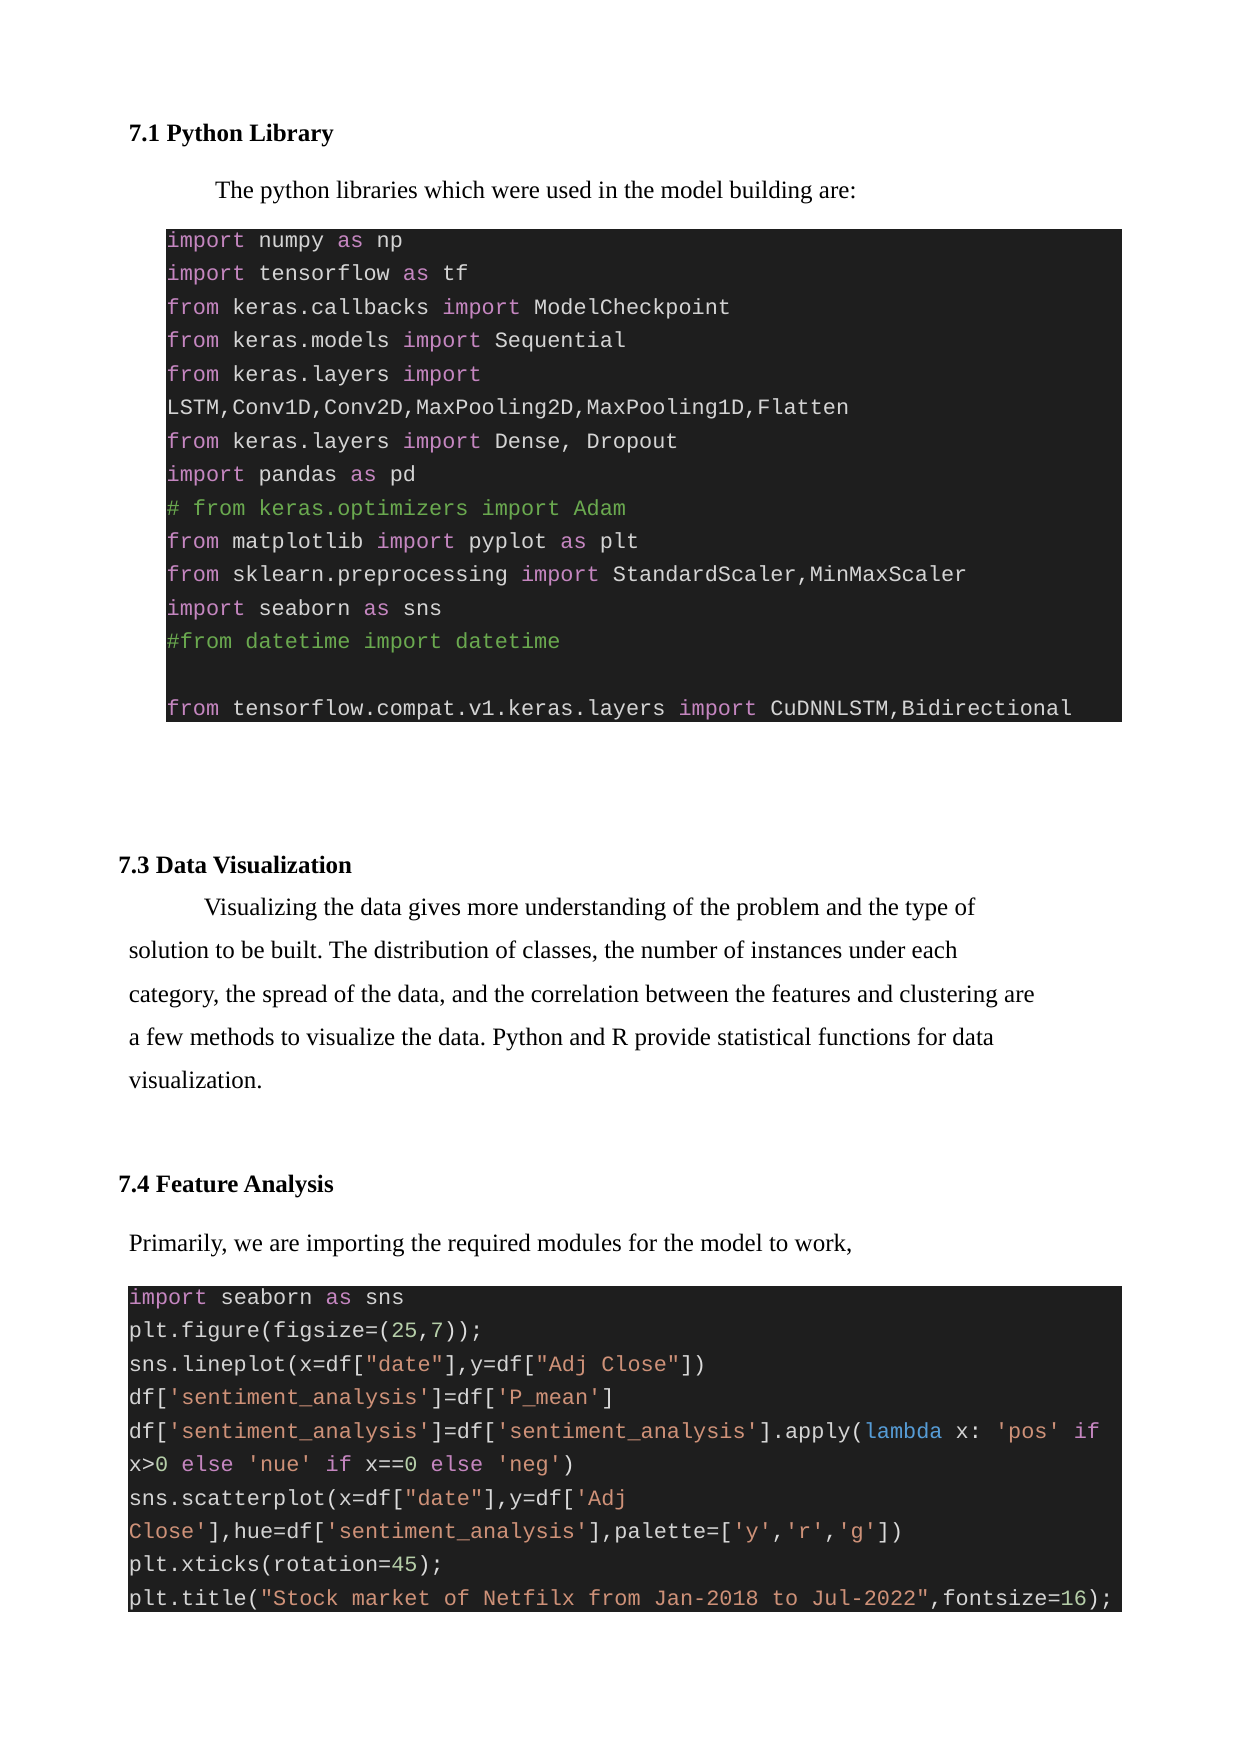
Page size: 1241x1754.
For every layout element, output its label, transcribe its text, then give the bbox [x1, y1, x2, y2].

text from keras.layers import LSTM,Conv1D,Conv2D,MaxPooling2D,MaxPooling1D,Flatten [166, 363, 1122, 421]
text from tensorflow.compat.v1.keras.layers import CuDNNLSTM,Bidirectional [166, 697, 1122, 722]
text df['sentiment_analysis']=df['sentiment_analysis'].apply(lambda x: 'pos' if x>0 else 'nue' if x==0 else 'neg') [128, 1420, 1122, 1478]
text # from keras.optimizers import Adam [166, 497, 1122, 521]
text from keras.layers import Dense, Dropout [166, 430, 1122, 454]
text plt.xticks(rotation=45); [128, 1553, 1122, 1578]
subtitle 7.3 Data Visualization [118, 850, 1122, 879]
text #from datetime import datetime [166, 630, 1122, 655]
text sns.scatterplot(x=df["date"],y=df['Adj Close'],hue=df['sentiment_analysis'],palette=['y','r','g']) [128, 1487, 1122, 1545]
text plt.figure(figsize=(25,7)); [128, 1319, 1122, 1344]
text df['sentiment_analysis']=df['P_mean'] [128, 1386, 1122, 1411]
text from matplotlib import pyplot as plt [166, 530, 1122, 555]
text sns.lineplot(x=df["date"],y=df["Adj Close"]) [128, 1353, 1122, 1378]
text from keras.callbacks import ModelCheckpoint [166, 296, 1122, 321]
subtitle 7.4 Feature Analysis [118, 1169, 1122, 1198]
text from keras.models import Sequential [166, 329, 1122, 354]
text import seaborn as sns [128, 1286, 1122, 1311]
text import numpy as np [166, 229, 1122, 254]
text from sklearn.preprocessing import StandardScaler,MinMaxScaler [166, 563, 1122, 588]
text plt.title("Stock market of Netfilx from Jan-2018 to Jul-2022",fontsize=16); [128, 1587, 1122, 1612]
text import tensorflow as tf [166, 263, 1122, 287]
text import seaborn as sns [166, 597, 1122, 622]
text Primarily, we are importing the required modules for the model to work, [128, 1228, 1122, 1257]
subtitle Python Library [128, 118, 1122, 147]
text import pandas as pd [166, 463, 1122, 488]
text Visualizing the data gives more understanding of the problem and the type of solution to be built. The distribution of classes, the number of instances under each category, the spread of the data, and the correlation between the features and clustering are a few methods to visualize the data. Python and R provide statistical functions for data visualization. [128, 892, 1041, 1094]
text The python libraries which were used in the model building are: [166, 176, 1122, 204]
